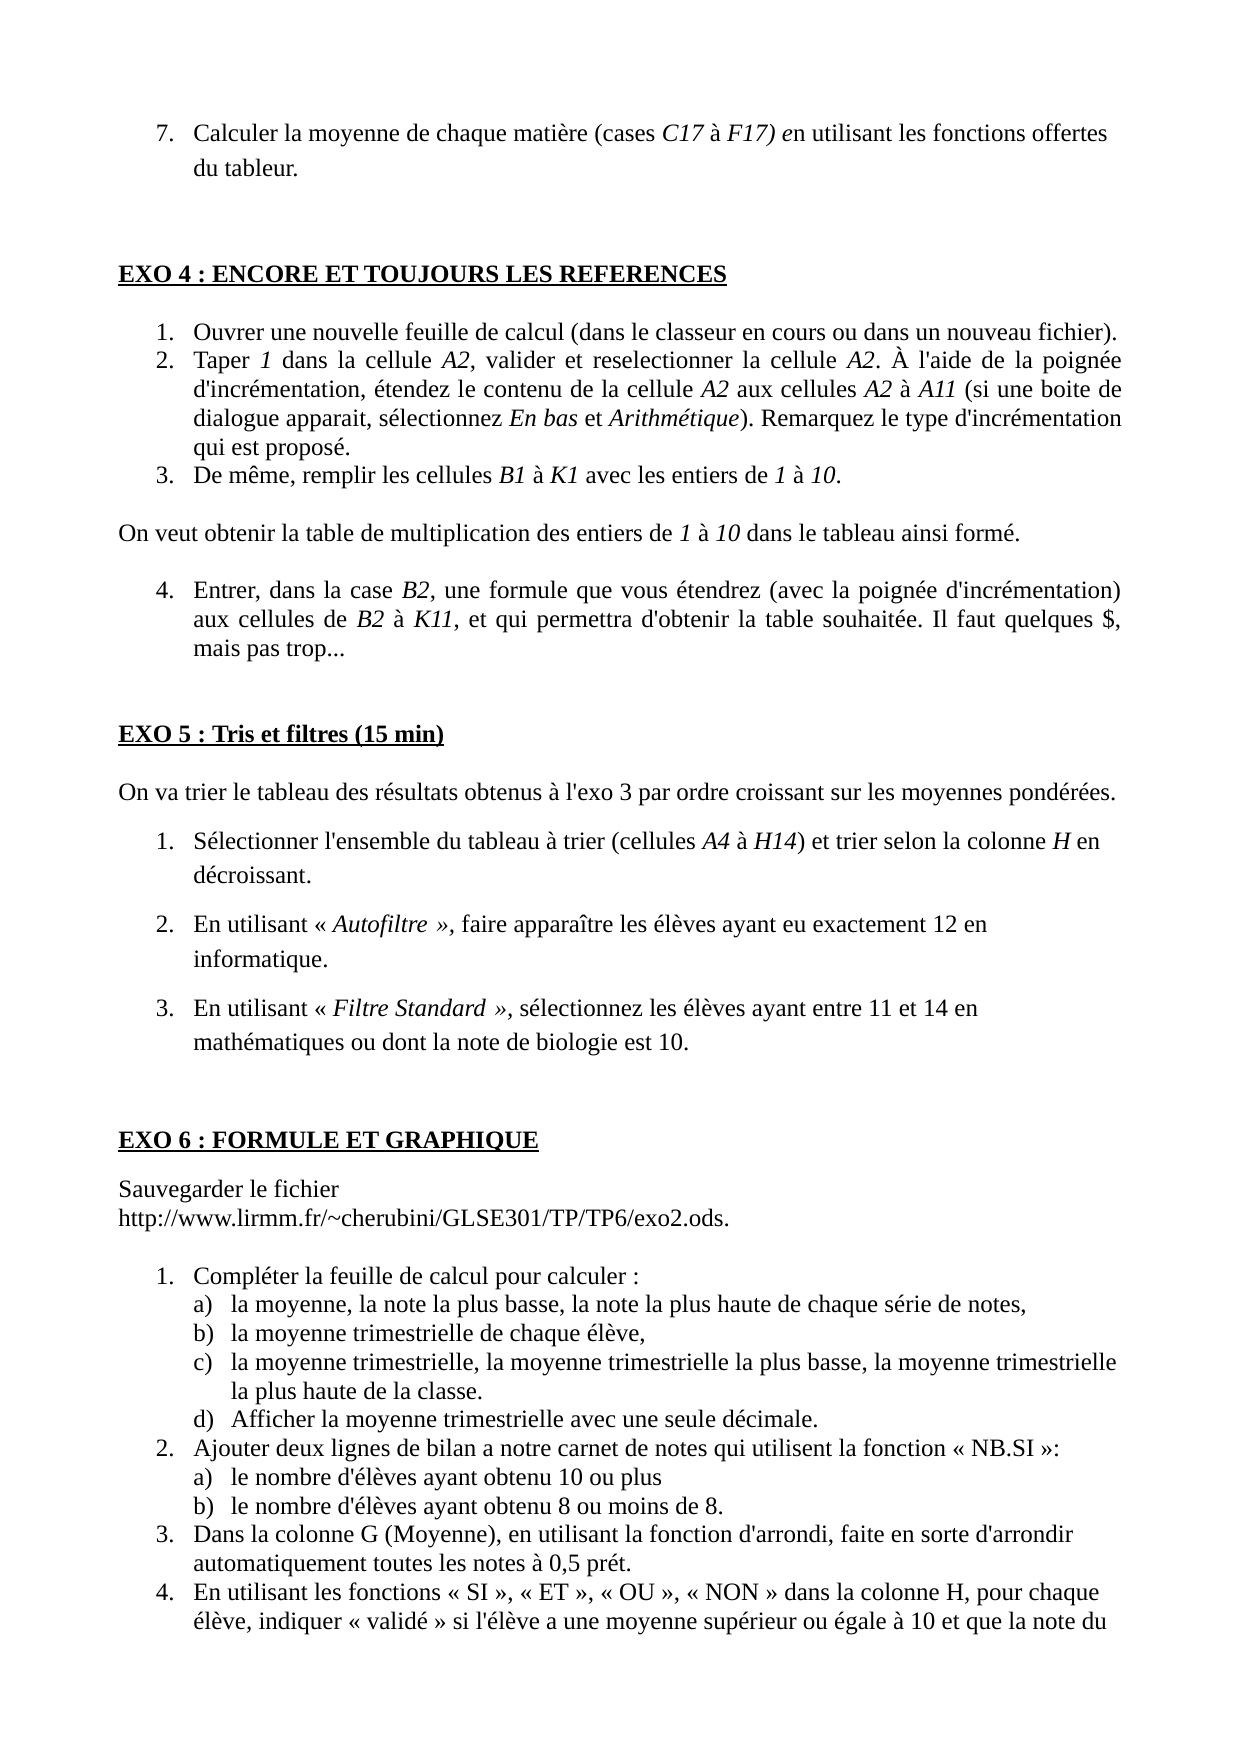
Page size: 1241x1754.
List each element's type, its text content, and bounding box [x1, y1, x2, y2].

list Ajouter deux lignes de bilan a notre carnet de notes qui utilisent la fonction « NB.SI »: [156, 1433, 1122, 1462]
list Ouvrer une nouvelle feuille de calcul (dans le classeur en cours ou dans un nouveau fichier). [156, 317, 1122, 345]
list la moyenne trimestrielle de chaque élève, [193, 1318, 1122, 1347]
list Entrer, dans la case B2, une formule que vous étendrez (avec la poignée d'incrémentation) aux cellules de B2 à K11, et qui permettra d'obtenir la table souhaitée. Il faut quelques $, mais pas trop... [156, 575, 1122, 662]
list le nombre d'élèves ayant obtenu 10 ou plus [193, 1462, 1122, 1491]
text On va trier le tableau des résultats obtenus à l'exo 3 par ordre croissant sur les moyennes pondérées. [118, 777, 1122, 805]
list En utilisant « Autofiltre », faire apparaître les élèves ayant eu exactement 12 en informatique. [156, 909, 1122, 972]
text Sauvegarder le fichier [118, 1174, 1122, 1203]
list la moyenne trimestrielle, la moyenne trimestrielle la plus basse, la moyenne trimestrielle la plus haute de la classe. [193, 1347, 1122, 1404]
text http://www.lirmm.fr/~cherubini/GLSE301/TP/TP6/exo2.ods. [118, 1203, 1122, 1232]
list Taper 1 dans la cellule A2, valider et reselectionner la cellule A2. À l'aide de la poignée d'incrémentation, étendez le contenu de la cellule A2 aux cellules A2 à A11 (si une boite de dialogue apparait, sélectionnez En bas et Arithmétique). Remarquez le type d'incrémentation qui est proposé. [156, 345, 1122, 460]
list la moyenne, la note la plus basse, la note la plus haute de chaque série de notes, [193, 1289, 1122, 1318]
text EXO 6 : FORMULE ET GRAPHIQUE [118, 1125, 1122, 1154]
text EXO 4 : ENCORE ET TOUJOURS LES REFERENCES [118, 259, 1122, 288]
list De même, remplir les cellules B1 à K1 avec les entiers de 1 à 10. [156, 460, 1122, 489]
list Afficher la moyenne trimestrielle avec une seule décimale. [193, 1404, 1122, 1433]
list En utilisant « Filtre Standard », sélectionnez les élèves ayant entre 11 et 14 en mathématiques ou dont la note de biologie est 10. [156, 993, 1122, 1056]
text On veut obtenir la table de multiplication des entiers de 1 à 10 dans le tableau ainsi formé. [118, 489, 1122, 547]
list Dans la colonne G (Moyenne), en utilisant la fonction d'arrondi, faite en sorte d'arrondir automatiquement toutes les notes à 0,5 prét. [156, 1519, 1122, 1577]
list le nombre d'élèves ayant obtenu 8 ou moins de 8. [193, 1491, 1122, 1519]
list En utilisant les fonctions « SI », « ET », « OU », « NON » dans la colonne H, pour chaque élève, indiquer « validé » si l'élève a une moyenne supérieur ou égale à 10 et que la note du [156, 1577, 1122, 1634]
text EXO 5 : Tris et filtres (15 min) [118, 719, 1122, 748]
list Calculer la moyenne de chaque matière (cases C17 à F17) en utilisant les fonctions offertes du tableur. [156, 118, 1122, 181]
list Sélectionner l'ensemble du tableau à trier (cellules A4 à H14) et trier selon la colonne H en décroissant. [156, 826, 1122, 889]
list Compléter la feuille de calcul pour calculer : [156, 1261, 1122, 1289]
